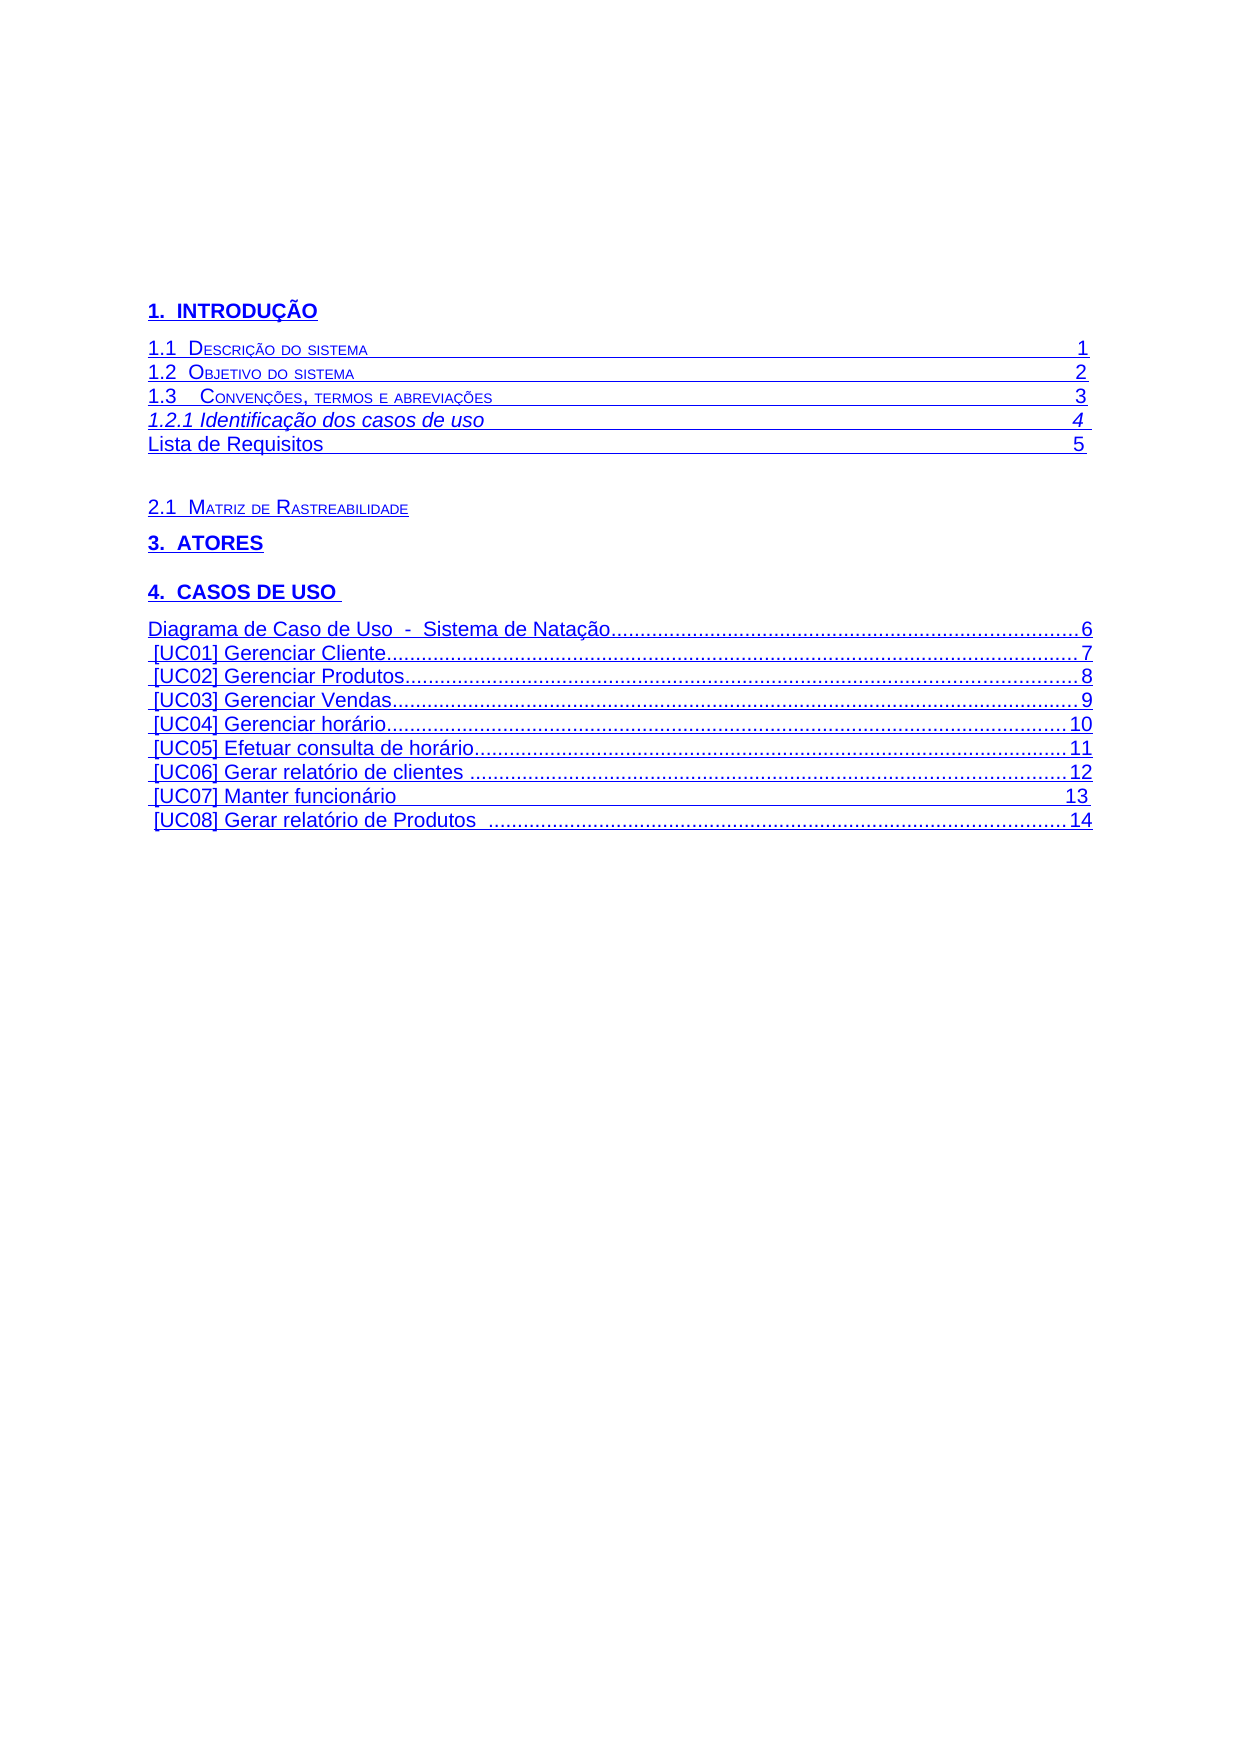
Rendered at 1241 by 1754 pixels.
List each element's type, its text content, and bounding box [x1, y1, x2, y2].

text 4. Casos de Uso [148, 580, 1092, 604]
text Lista de Requisitos 5 [148, 430, 1092, 456]
text 1. Introdução [148, 299, 1092, 323]
text 1.2.1 Identificação dos casos de uso 4 [148, 408, 1092, 429]
text [UC06] Gerar relatório de clientes 12 [148, 760, 1092, 781]
text [UC02] Gerenciar Produtos 8 [148, 664, 1092, 685]
text 1.2 Objetivo do sistema 2 [148, 360, 1092, 384]
text 2.1 Matriz de Rastreabilidade [148, 494, 1092, 518]
text [UC08] Gerar relatório de Produtos 14 [148, 808, 1092, 832]
text [UC03] Gerenciar Vendas 9 [148, 688, 1092, 709]
text 1.3 Convenções, termos e abreviações 3 [148, 384, 1092, 408]
text [UC01] Gerenciar Cliente 7 [148, 640, 1092, 661]
text Diagrama de Caso de Uso - Sistema de Natação 6 [148, 616, 1092, 637]
text [UC04] Gerenciar horário 10 [148, 712, 1092, 733]
text 1.1 Descrição do sistema 1 [148, 336, 1092, 360]
text 3. Atores [148, 531, 1092, 555]
text [UC05] Efetuar consulta de horário 11 [148, 736, 1092, 757]
text [UC07] Manter funcionário 13 [148, 784, 1092, 808]
